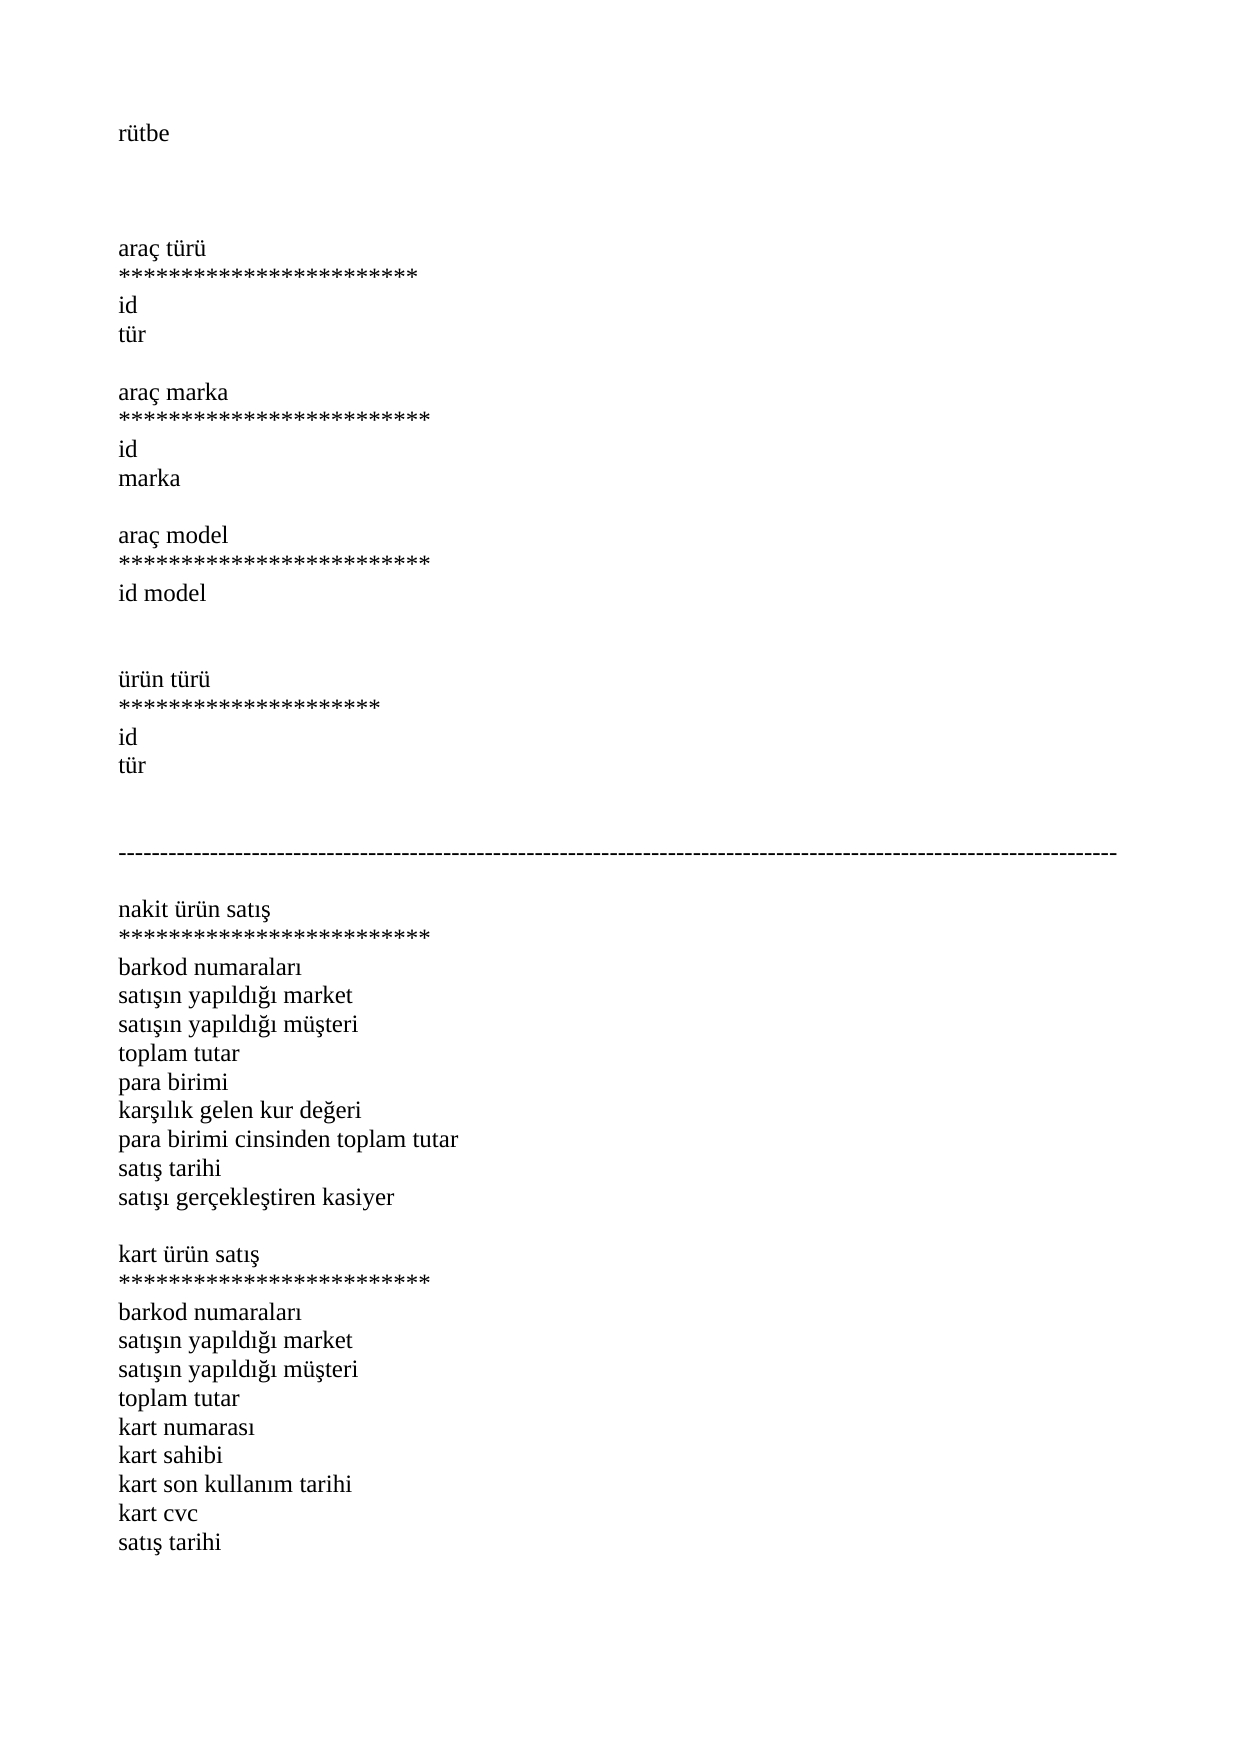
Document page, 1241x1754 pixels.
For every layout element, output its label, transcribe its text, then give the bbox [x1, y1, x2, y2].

text satışın yapıldığı müşteri [118, 1009, 1122, 1038]
text marka [118, 463, 1122, 492]
text satışın yapıldığı market [118, 981, 1122, 1009]
text satış tarihi [118, 1527, 1122, 1556]
text kart son kullanım tarihi [118, 1469, 1122, 1498]
text toplam tutar [118, 1038, 1122, 1067]
text satış tarihi [118, 1153, 1122, 1182]
text ************************* [118, 406, 1122, 434]
text barkod numaraları [118, 1297, 1122, 1326]
text nakit ürün satış [118, 894, 1122, 923]
text id [118, 434, 1122, 463]
text araç türü [118, 233, 1122, 262]
text para birimi [118, 1067, 1122, 1096]
text ********************* [118, 693, 1122, 722]
text araç marka [118, 377, 1122, 406]
text araç model [118, 521, 1122, 549]
text kart sahibi [118, 1441, 1122, 1469]
text ************************ [118, 262, 1122, 291]
text satışın yapıldığı müşteri [118, 1354, 1122, 1383]
text tür [118, 751, 1122, 779]
text ************************* [118, 1268, 1122, 1297]
text kart ürün satış [118, 1239, 1122, 1268]
text toplam tutar [118, 1383, 1122, 1412]
text kart numarası [118, 1412, 1122, 1441]
text barkod numaraları [118, 952, 1122, 981]
text satışın yapıldığı market [118, 1326, 1122, 1354]
text id [118, 291, 1122, 319]
text satışı gerçekleştiren kasiyer [118, 1182, 1122, 1211]
text ************************* [118, 923, 1122, 952]
text kart cvc [118, 1498, 1122, 1527]
text tür [118, 319, 1122, 348]
text karşılık gelen kur değeri [118, 1096, 1122, 1124]
text id [118, 722, 1122, 751]
text ************************* [118, 549, 1122, 578]
text ürün türü [118, 664, 1122, 693]
text para birimi cinsinden toplam tutar [118, 1124, 1122, 1153]
text ------------------------------------------------------------------------------------------------------------------------ [118, 837, 1122, 866]
text rütbe [118, 118, 1122, 147]
text id model [118, 578, 1122, 607]
